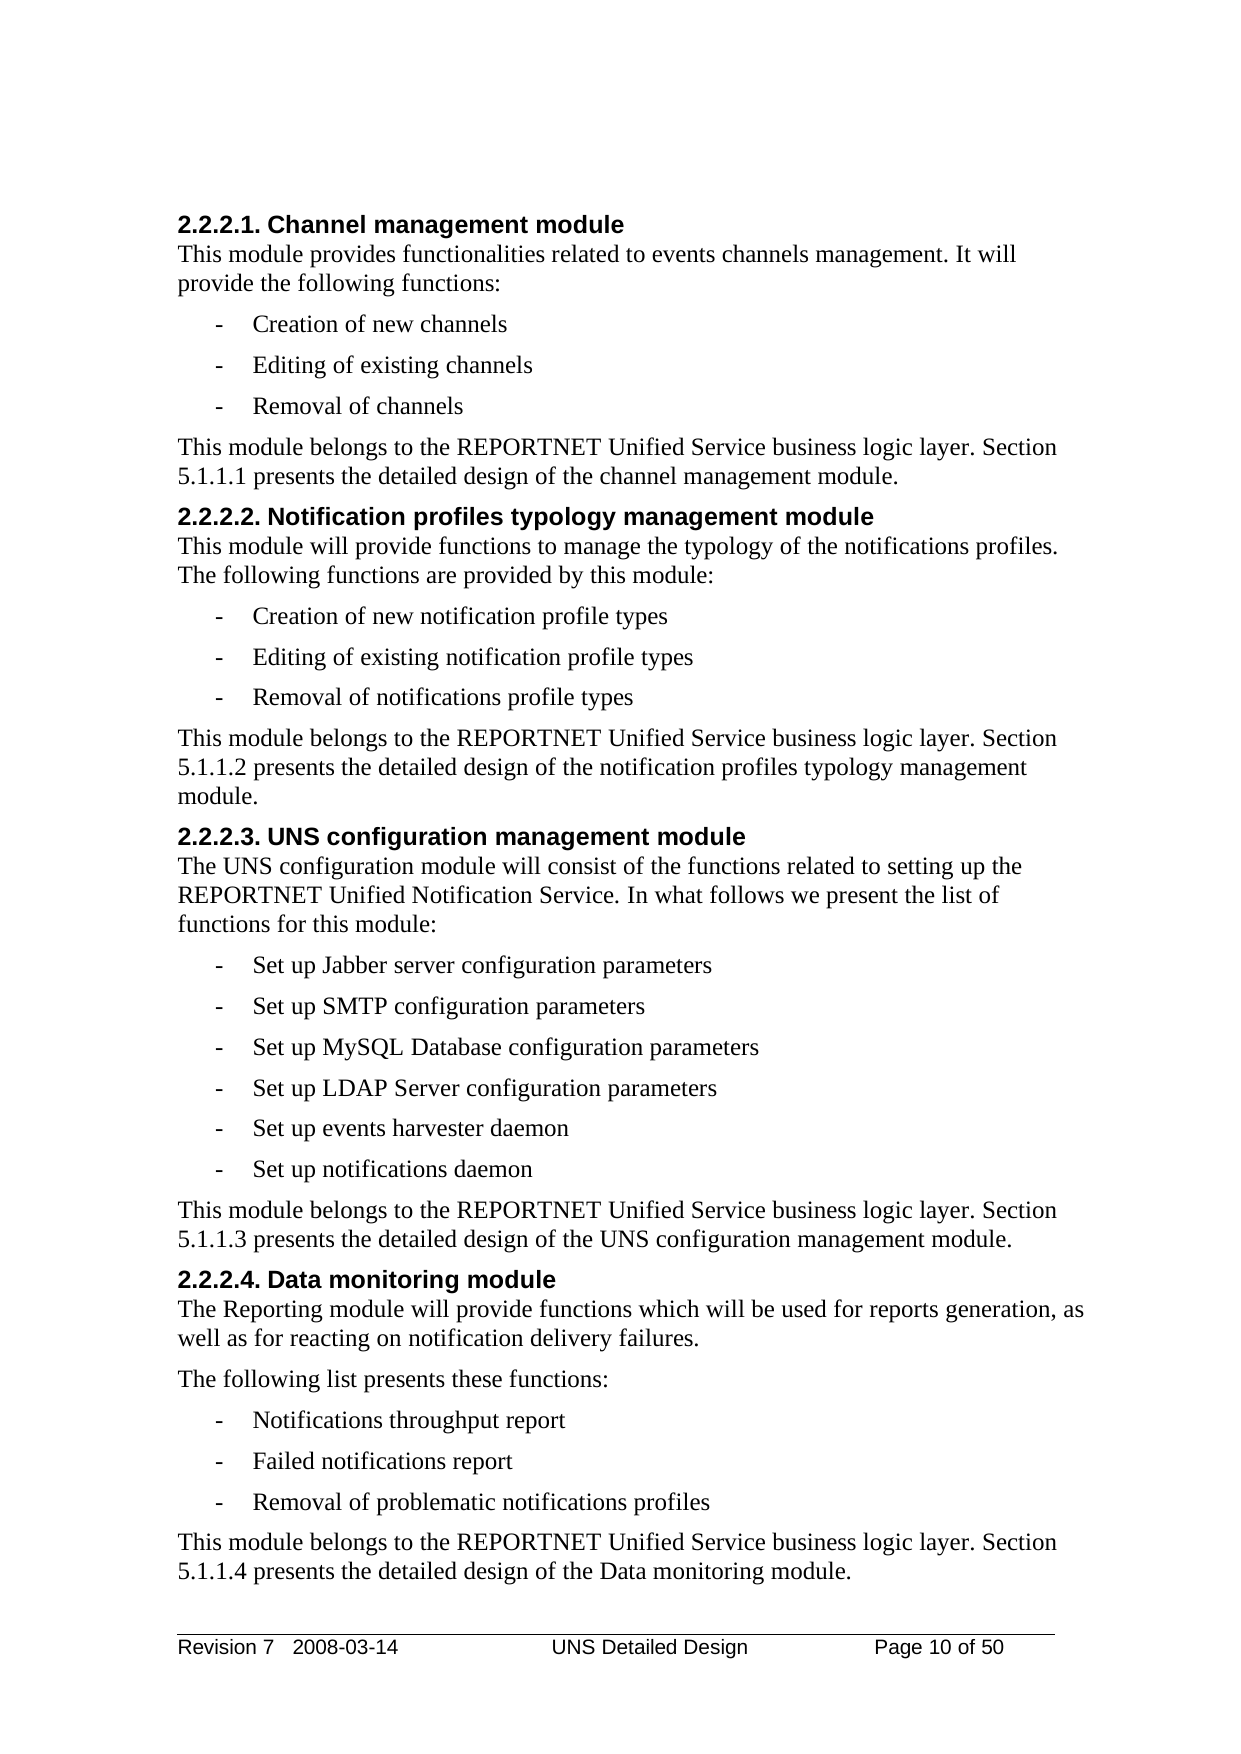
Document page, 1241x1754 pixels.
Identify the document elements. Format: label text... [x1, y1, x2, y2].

list Set up SMTP configuration parameters [215, 991, 1092, 1020]
subtitle Channel management module [177, 210, 1092, 239]
list Failed notifications report [215, 1446, 1092, 1474]
text The UNS configuration module will consist of the functions related to setting up the REPORTNET Unified Notification Service. In what follows we present the list of functions for this module: [177, 851, 1092, 938]
text The Reporting module will provide functions which will be used for reports generation, as well as for reacting on notification delivery failures. [177, 1294, 1092, 1352]
list Editing of existing channels [215, 350, 1092, 379]
text This module will provide functions to manage the typology of the notifications profiles. The following functions are provided by this module: [177, 531, 1092, 589]
list Removal of channels [215, 391, 1092, 420]
subtitle Notification profiles typology management module [177, 502, 1092, 531]
list Set up Jabber server configuration parameters [215, 950, 1092, 979]
list Removal of notifications profile types [215, 682, 1092, 711]
subtitle UNS configuration management module [177, 822, 1092, 851]
subtitle Data monitoring module [177, 1265, 1092, 1294]
list Set up notifications daemon [215, 1154, 1092, 1183]
text This module provides functionalities related to events channels management. It will provide the following functions: [177, 239, 1092, 297]
list Notifications throughput report [215, 1405, 1092, 1434]
text This module belongs to the REPORTNET Unified Service business logic layer. Section 5.1.1.1 presents the detailed design of the channel management module. [177, 432, 1092, 490]
text This module belongs to the REPORTNET Unified Service business logic layer. Section 5.1.1.3 presents the detailed design of the UNS configuration management module. [177, 1195, 1092, 1253]
list Set up events harvester daemon [215, 1113, 1092, 1142]
list Set up MySQL Database configuration parameters [215, 1032, 1092, 1061]
list Set up LDAP Server configuration parameters [215, 1072, 1092, 1102]
list Creation of new channels [215, 309, 1092, 338]
text The following list presents these functions: [177, 1364, 1092, 1393]
text This module belongs to the REPORTNET Unified Service business logic layer. Section 5.1.1.4 presents the detailed design of the Data monitoring module. [177, 1527, 1092, 1585]
text This module belongs to the REPORTNET Unified Service business logic layer. Section 5.1.1.2 presents the detailed design of the notification profiles typology management module. [177, 723, 1092, 810]
list Removal of problematic notifications profiles [215, 1486, 1092, 1515]
list Creation of new notification profile types [215, 601, 1092, 629]
list Editing of existing notification profile types [215, 641, 1092, 670]
